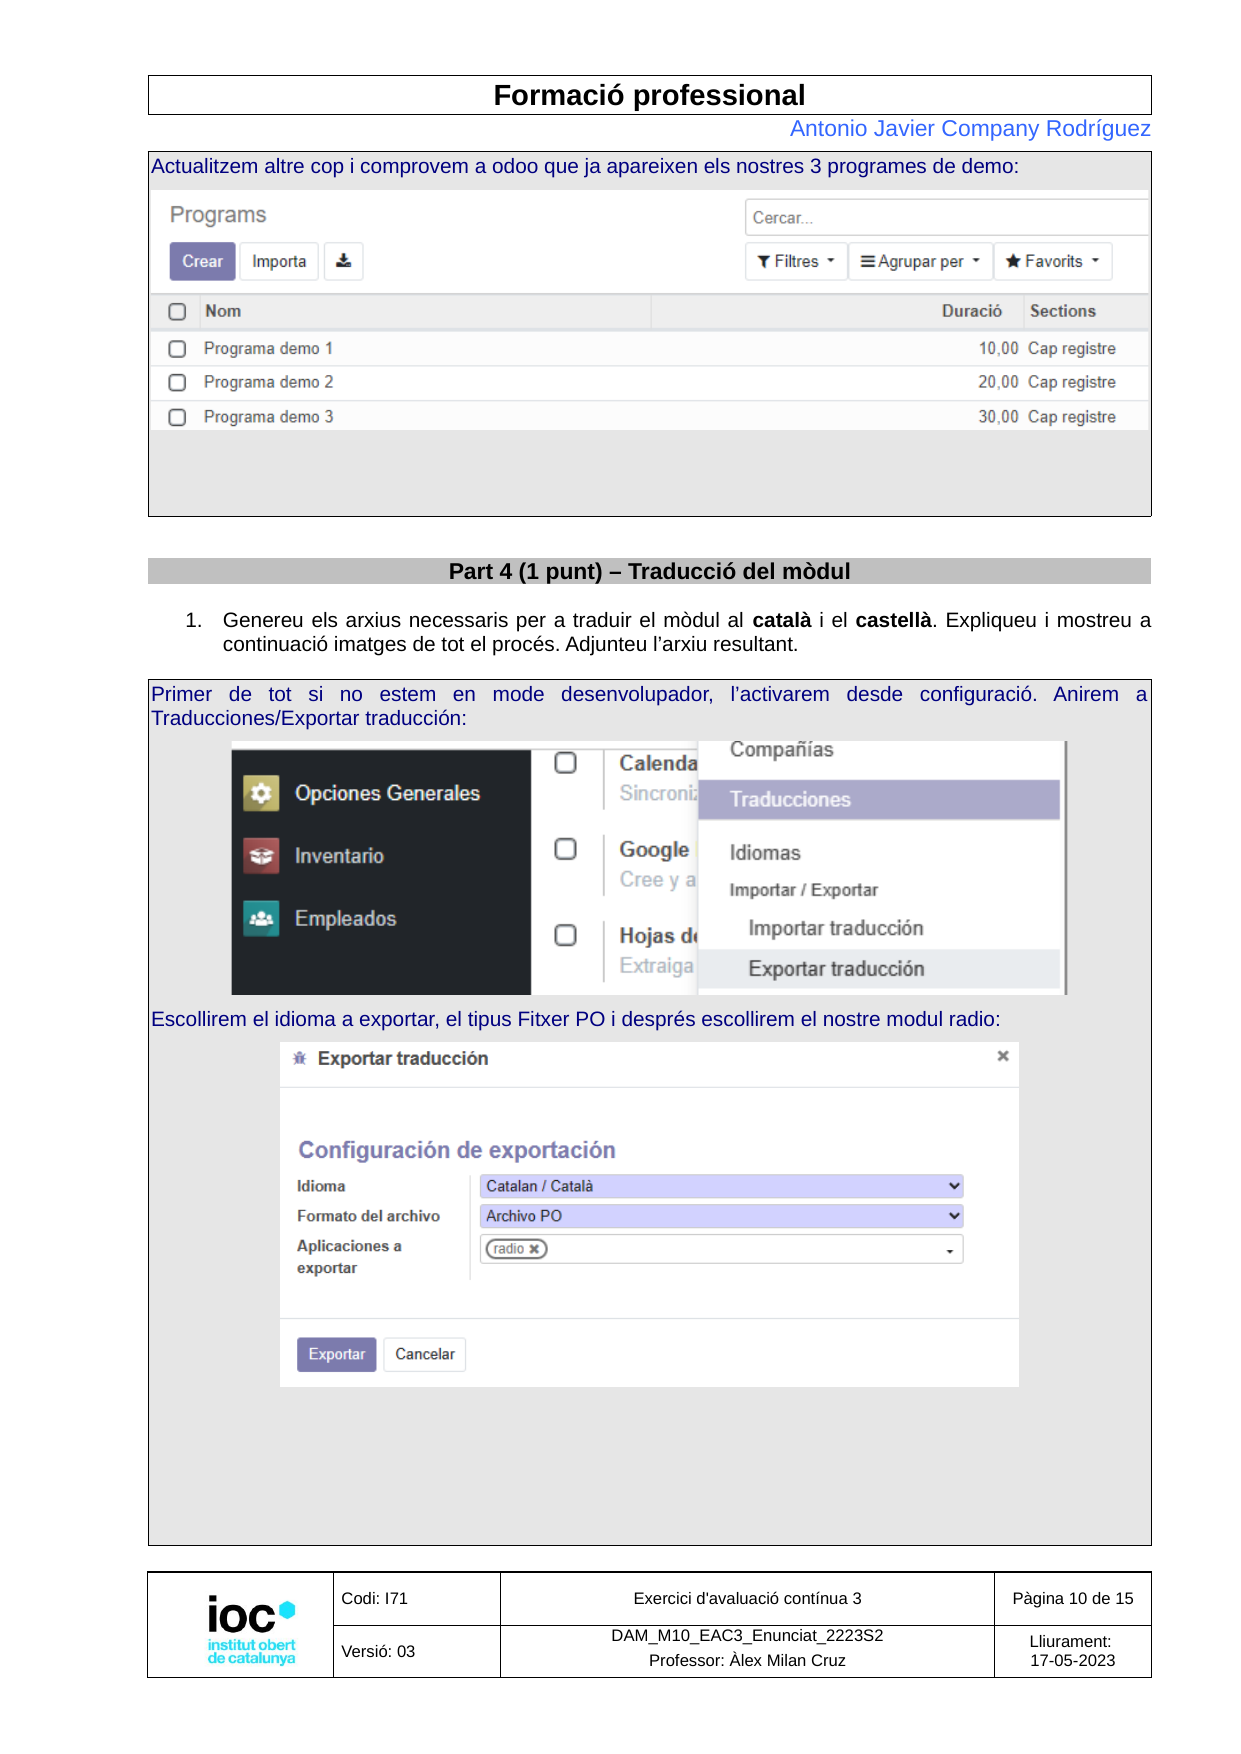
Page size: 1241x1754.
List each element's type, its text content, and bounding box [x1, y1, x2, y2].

text Primer de tot si no estem en mode desenvolupador, l’activarem desde configuració. Anirem a Traducciones/Exportar traducción: [149, 680, 1151, 727]
text Escollirem el idioma a exportar, el tipus Fitxer PO i després escollirem el nostre modul radio: [149, 727, 1151, 1028]
text Actualitzem altre cop i comprovem a odoo que ja apareixen els nostres 3 programes de demo: [149, 152, 1151, 175]
picture [231, 741, 1068, 995]
picture [280, 1042, 1019, 1387]
text Part 4 (1 punt) – Traducció del mòdul [148, 558, 1151, 584]
picture [195, 1581, 309, 1677]
list Genereu els arxius necessaris per a traduir el mòdul al català i el castellà. Expliqueu i mostreu a continuació imatges de tot el procés. Adjunteu l’arxiu resultant. [185, 608, 1151, 656]
picture [150, 190, 1149, 430]
